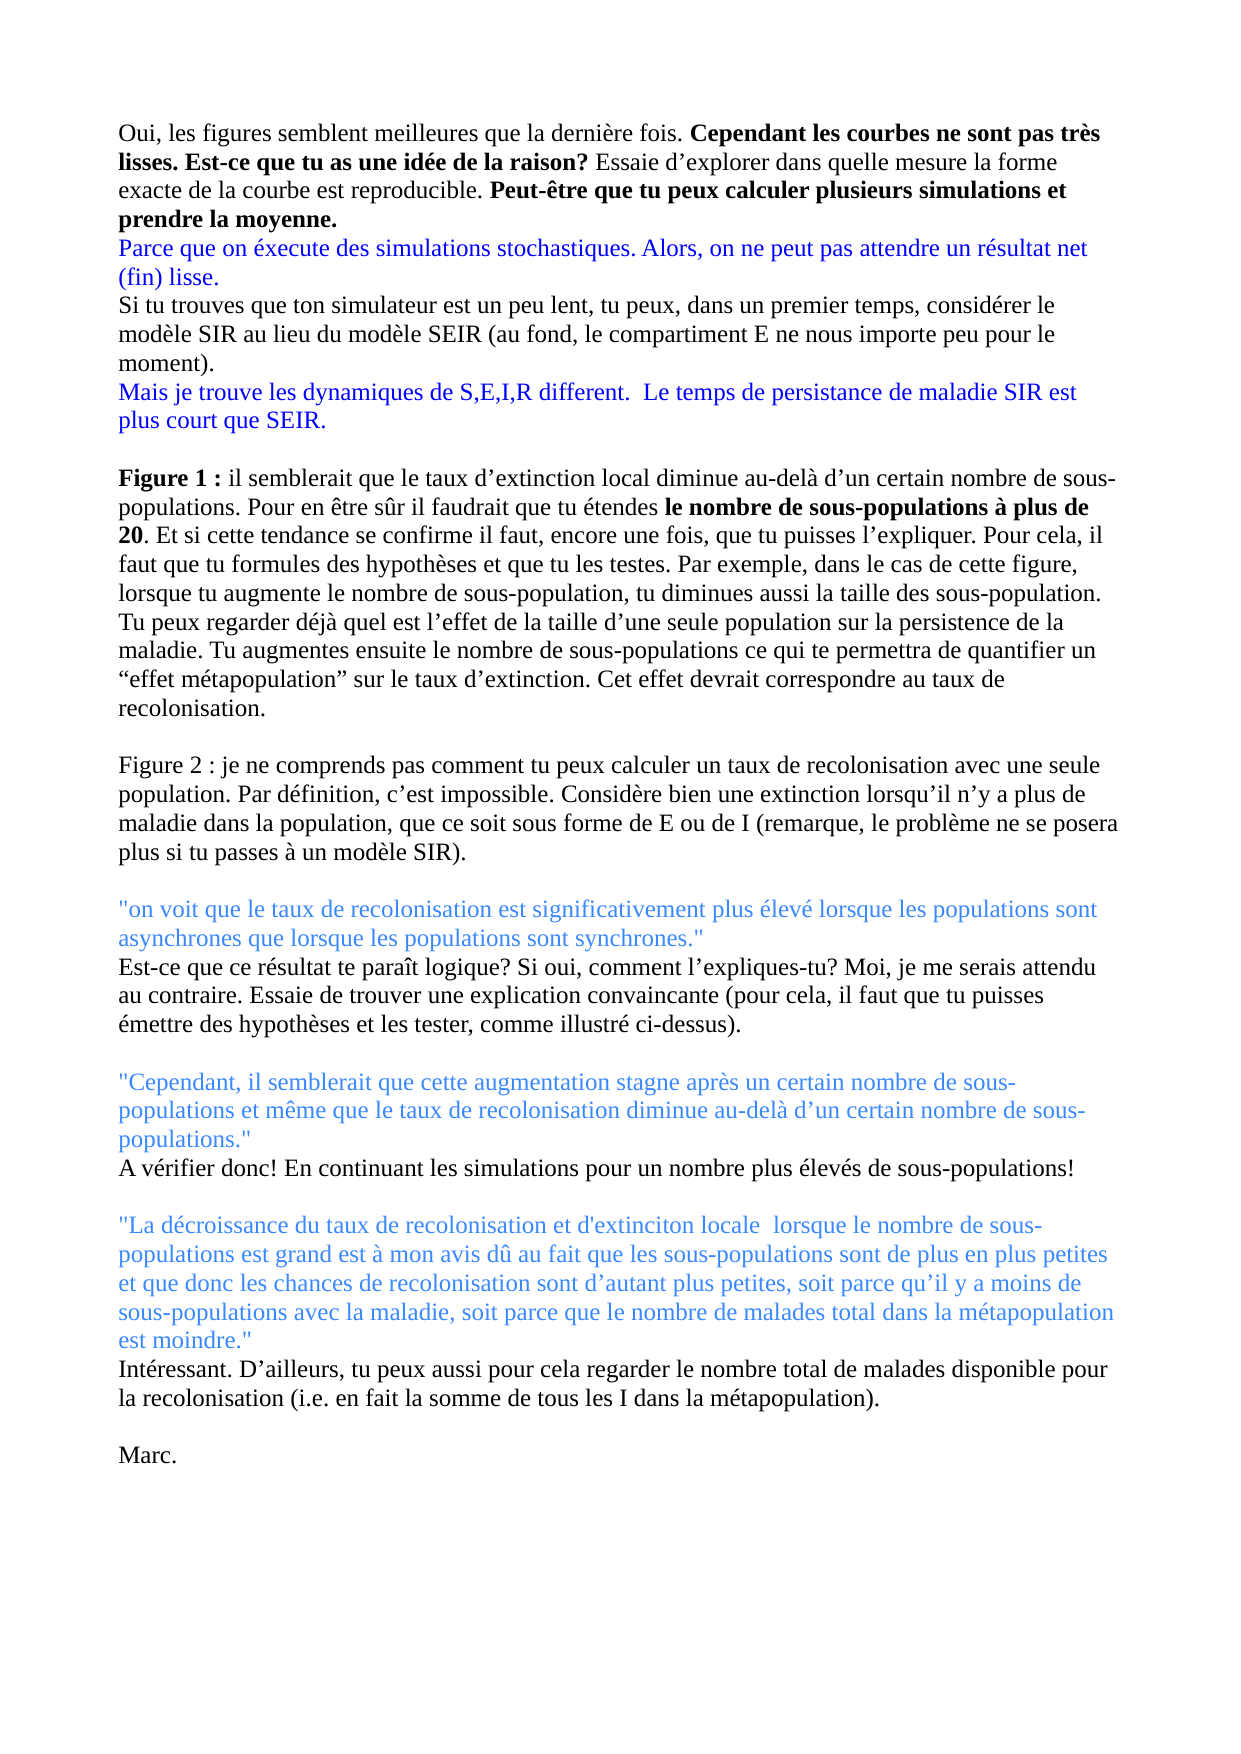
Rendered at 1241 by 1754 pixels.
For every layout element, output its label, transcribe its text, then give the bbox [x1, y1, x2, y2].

text Si tu trouves que ton simulateur est un peu lent, tu peux, dans un premier temps, considérer le modèle SIR au lieu du modèle SEIR (au fond, le compartiment E ne nous importe peu pour le moment). [118, 291, 1122, 377]
text Oui, les figures semblent meilleures que la dernière fois. Cependant les courbes ne sont pas très lisses. Est-ce que tu as une idée de la raison? Essaie d’explorer dans quelle mesure la forme exacte de la courbe est reproducible. Peut-être que tu peux calculer plusieurs simulations et prendre la moyenne. [118, 118, 1122, 233]
text "La décroissance du taux de recolonisation et d'extinciton locale lorsque le nombre de sous-populations est grand est à mon avis dû au fait que les sous-populations sont de plus en plus petites et que donc les chances de recolonisation sont d’autant plus petites, soit parce qu’il y a moins de sous-populations avec la maladie, soit parce que le nombre de malades total dans la métapopulation est moindre." [118, 1211, 1122, 1354]
text Figure 1 : il semblerait que le taux d’extinction local diminue au-delà d’un certain nombre de sous-populations. Pour en être sûr il faudrait que tu étendes le nombre de sous-populations à plus de 20. Et si cette tendance se confirme il faut, encore une fois, que tu puisses l’expliquer. Pour cela, il faut que tu formules des hypothèses et que tu les testes. Par exemple, dans le cas de cette figure, lorsque tu augmente le nombre de sous-population, tu diminues aussi la taille des sous-population. Tu peux regarder déjà quel est l’effet de la taille d’une seule population sur la persistence de la maladie. Tu augmentes ensuite le nombre de sous-populations ce qui te permettra de quantifier un “effet métapopulation” sur le taux d’extinction. Cet effet devrait correspondre au taux de recolonisation. [118, 463, 1122, 722]
text A vérifier donc! En continuant les simulations pour un nombre plus élevés de sous-populations! [118, 1153, 1122, 1182]
text Mais je trouve les dynamiques de S,E,I,R different. Le temps de persistance de maladie SIR est plus court que SEIR. [118, 377, 1122, 434]
text Intéressant. D’ailleurs, tu peux aussi pour cela regarder le nombre total de malades disponible pour la recolonisation (i.e. en fait la somme de tous les I dans la métapopulation). [118, 1354, 1122, 1412]
text Est-ce que ce résultat te paraît logique? Si oui, comment l’expliques-tu? Moi, je me serais attendu au contraire. Essaie de trouver une explication convaincante (pour cela, il faut que tu puisses émettre des hypothèses et les tester, comme illustré ci-dessus). [118, 952, 1122, 1038]
text Parce que on éxecute des simulations stochastiques. Alors, on ne peut pas attendre un résultat net (fin) lisse. [118, 233, 1122, 291]
text Figure 2 : je ne comprends pas comment tu peux calculer un taux de recolonisation avec une seule population. Par définition, c’est impossible. Considère bien une extinction lorsqu’il n’y a plus de maladie dans la population, que ce soit sous forme de E ou de I (remarque, le problème ne se posera plus si tu passes à un modèle SIR). [118, 751, 1122, 866]
text "on voit que le taux de recolonisation est significativement plus élevé lorsque les populations sont asynchrones que lorsque les populations sont synchrones." [118, 894, 1122, 952]
text "Cependant, il semblerait que cette augmentation stagne après un certain nombre de sous-populations et même que le taux de recolonisation diminue au-delà d’un certain nombre de sous-populations." [118, 1067, 1122, 1153]
text Marc. [118, 1441, 1122, 1469]
